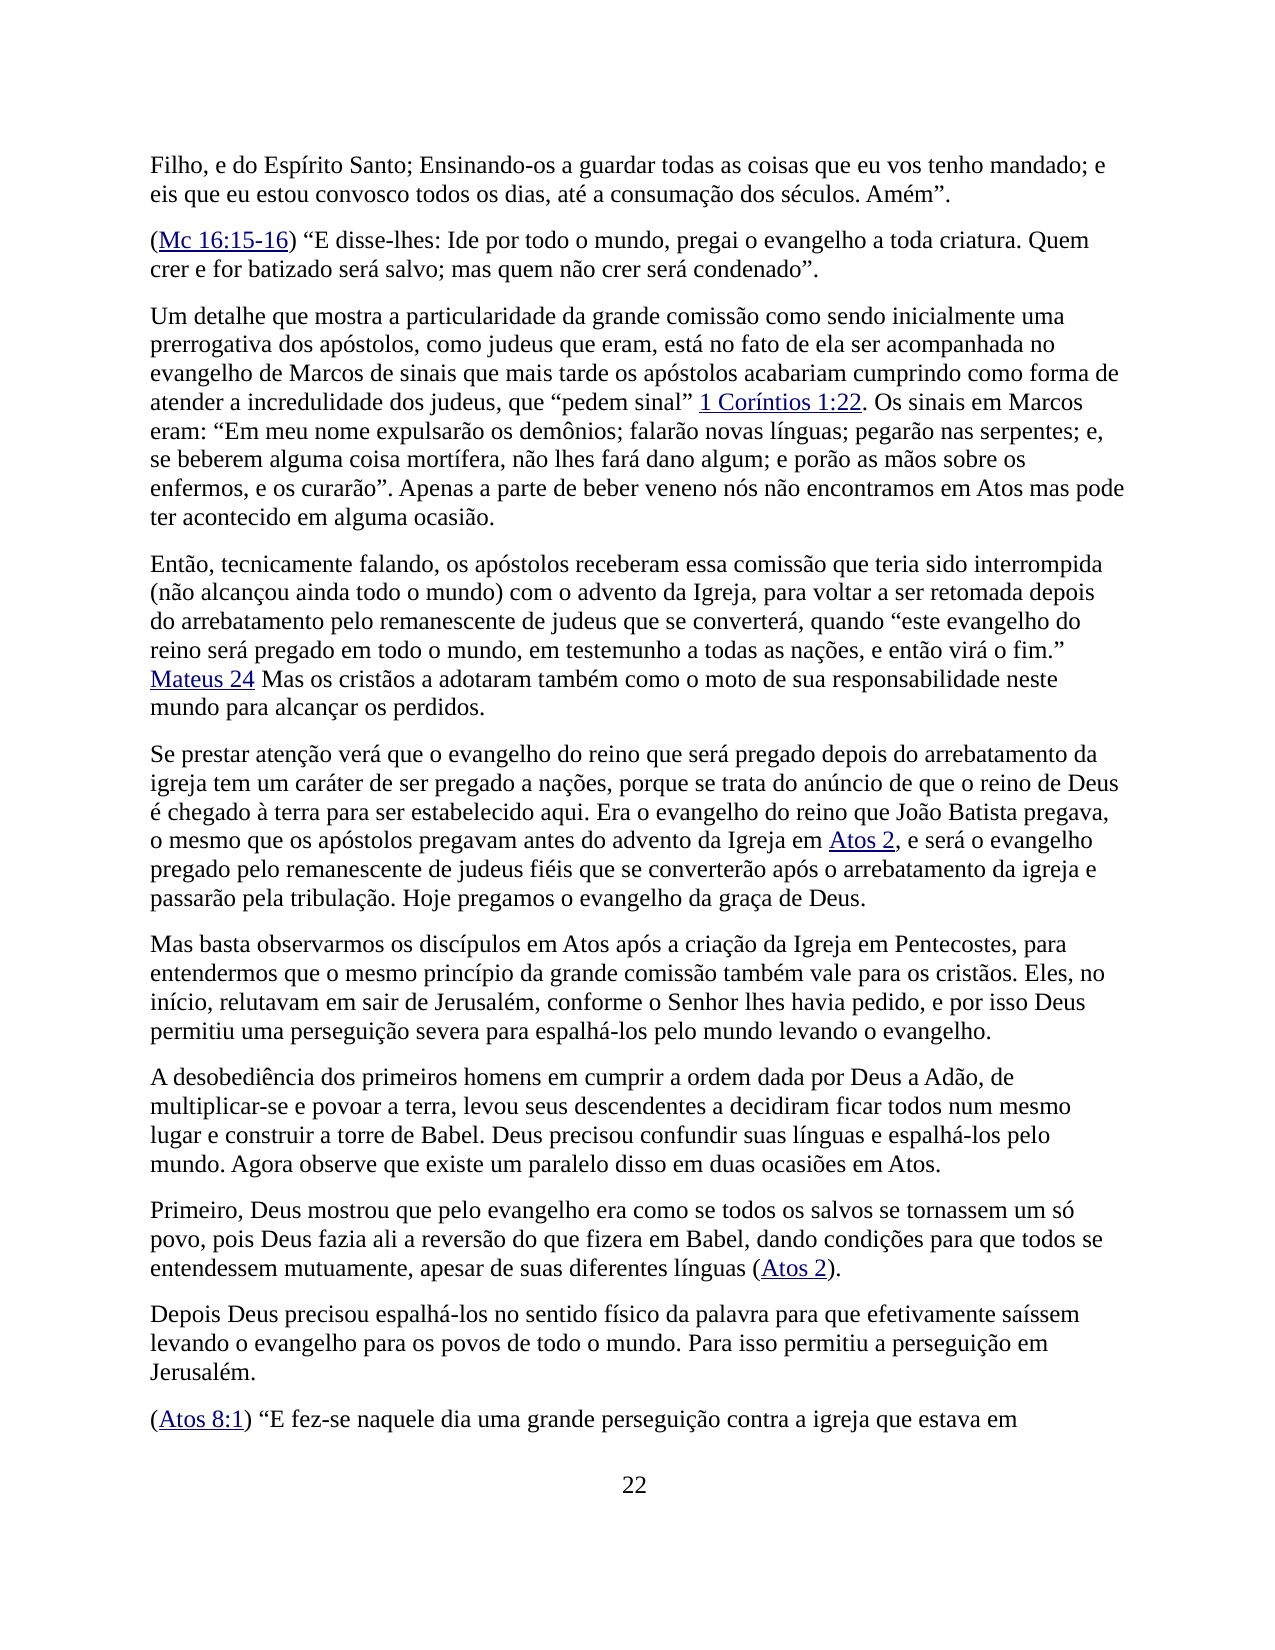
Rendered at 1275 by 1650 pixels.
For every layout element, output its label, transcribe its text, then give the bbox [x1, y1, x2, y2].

text Mas basta observarmos os discípulos em Atos após a criação da Igreja em Pentecostes, para entendermos que o mesmo princípio da grande comissão também vale para os cristãos. Eles, no início, relutavam em sair de Jerusalém, conforme o Senhor lhes havia pedido, e por isso Deus permitiu uma perseguição severa para espalhá-los pelo mundo levando o evangelho. [150, 929, 1125, 1044]
text Primeiro, Deus mostrou que pelo evangelho era como se todos os salvos se tornassem um só povo, pois Deus fazia ali a reversão do que fizera em Babel, dando condições para que todos se entendessem mutuamente, apesar de suas diferentes línguas (Atos 2). [150, 1195, 1125, 1282]
text (Mc 16:15-16) “E disse-lhes: Ide por todo o mundo, pregai o evangelho a toda criatura. Quem crer e for batizado será salvo; mas quem não crer será condenado”. [150, 225, 1125, 283]
text (Atos 8:1) “E fez-se naquele dia uma grande perseguição contra a igreja que estava em [150, 1404, 1125, 1432]
text Então, tecnicamente falando, os apóstolos receberam essa comissão que teria sido interrompida (não alcançou ainda todo o mundo) com o advento da Igreja, para voltar a ser retomada depois do arrebatamento pelo remanescente de judeus que se converterá, quando “este evangelho do reino será pregado em todo o mundo, em testemunho a todas as nações, e então virá o fim.” Mateus 24 Mas os cristãos a adotaram também como o moto de sua responsabilidade neste mundo para alcançar os perdidos. [150, 549, 1125, 721]
text Se prestar atenção verá que o evangelho do reino que será pregado depois do arrebatamento da igreja tem um caráter de ser pregado a nações, porque se trata do anúncio de que o reino de Deus é chegado à terra para ser estabelecido aqui. Era o evangelho do reino que João Batista pregava, o mesmo que os apóstolos pregavam antes do advento da Igreja em Atos 2, e será o evangelho pregado pelo remanescente de judeus fiéis que se converterão após o arrebatamento da igreja e passarão pela tribulação. Hoje pregamos o evangelho da graça de Deus. [150, 739, 1125, 912]
text Depois Deus precisou espalhá-los no sentido físico da palavra para que efetivamente saíssem levando o evangelho para os povos de todo o mundo. Para isso permitiu a perseguição em Jerusalém. [150, 1299, 1125, 1386]
text A desobediência dos primeiros homens em cumprir a ordem dada por Deus a Adão, de multiplicar-se e povoar a terra, levou seus descendentes a decidiram ficar todos num mesmo lugar e construir a torre de Babel. Deus precisou confundir suas línguas e espalhá-los pelo mundo. Agora observe que existe um paralelo disso em duas ocasiões em Atos. [150, 1062, 1125, 1177]
text Um detalhe que mostra a particularidade da grande comissão como sendo inicialmente uma prerrogativa dos apóstolos, como judeus que eram, está no fato de ela ser acompanhada no evangelho de Marcos de sinais que mais tarde os apóstolos acabariam cumprindo como forma de atender a incredulidade dos judeus, que “pedem sinal” 1 Coríntios 1:22. Os sinais em Marcos eram: “Em meu nome expulsarão os demônios; falarão novas línguas; pegarão nas serpentes; e, se beberem alguma coisa mortífera, não lhes fará dano algum; e porão as mãos sobre os enfermos, e os curarão”. Apenas a parte de beber veneno nós não encontramos em Atos mas pode ter acontecido em alguma ocasião. [150, 301, 1125, 531]
text Filho, e do Espírito Santo; Ensinando-os a guardar todas as coisas que eu vos tenho mandado; e eis que eu estou convosco todos os dias, até a consumação dos séculos. Amém”. [150, 150, 1125, 207]
